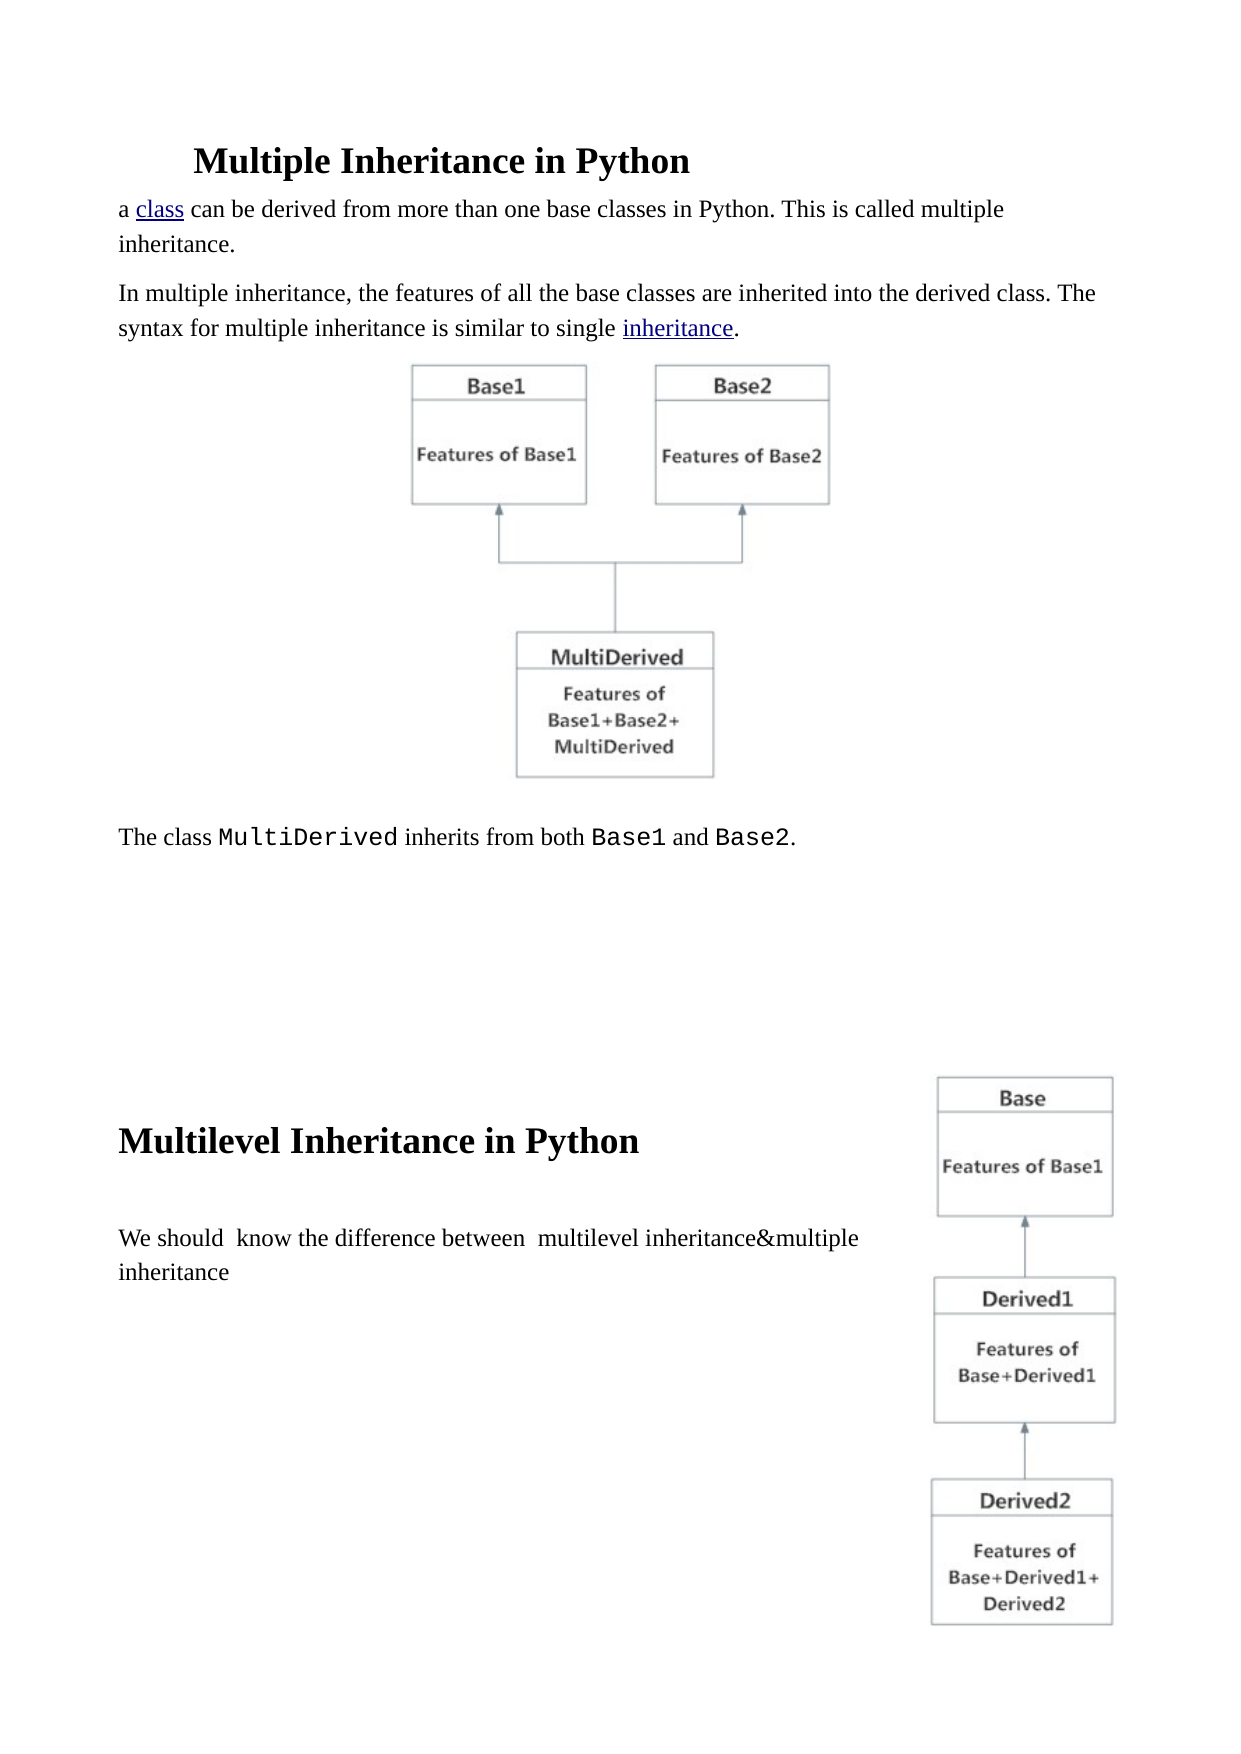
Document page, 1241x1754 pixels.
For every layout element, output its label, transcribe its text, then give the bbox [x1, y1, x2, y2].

text a class can be derived from more than one base classes in Python. This is called multiple inheritance. [118, 194, 1122, 258]
picture [928, 1073, 1118, 1627]
text We should know the difference between multilevel inheritance&multiple inheritance [118, 1223, 928, 1286]
subtitle Multilevel Inheritance in Python [118, 1118, 928, 1161]
picture [408, 361, 832, 780]
subtitle Multiple Inheritance in Python [118, 139, 1122, 182]
text In multiple inheritance, the features of all the base classes are inherited into the derived class. The syntax for multiple inheritance is similar to single inheritance. [118, 278, 1122, 341]
text The class MultiDerived inherits from both Base1 and Base2. [118, 822, 1122, 852]
